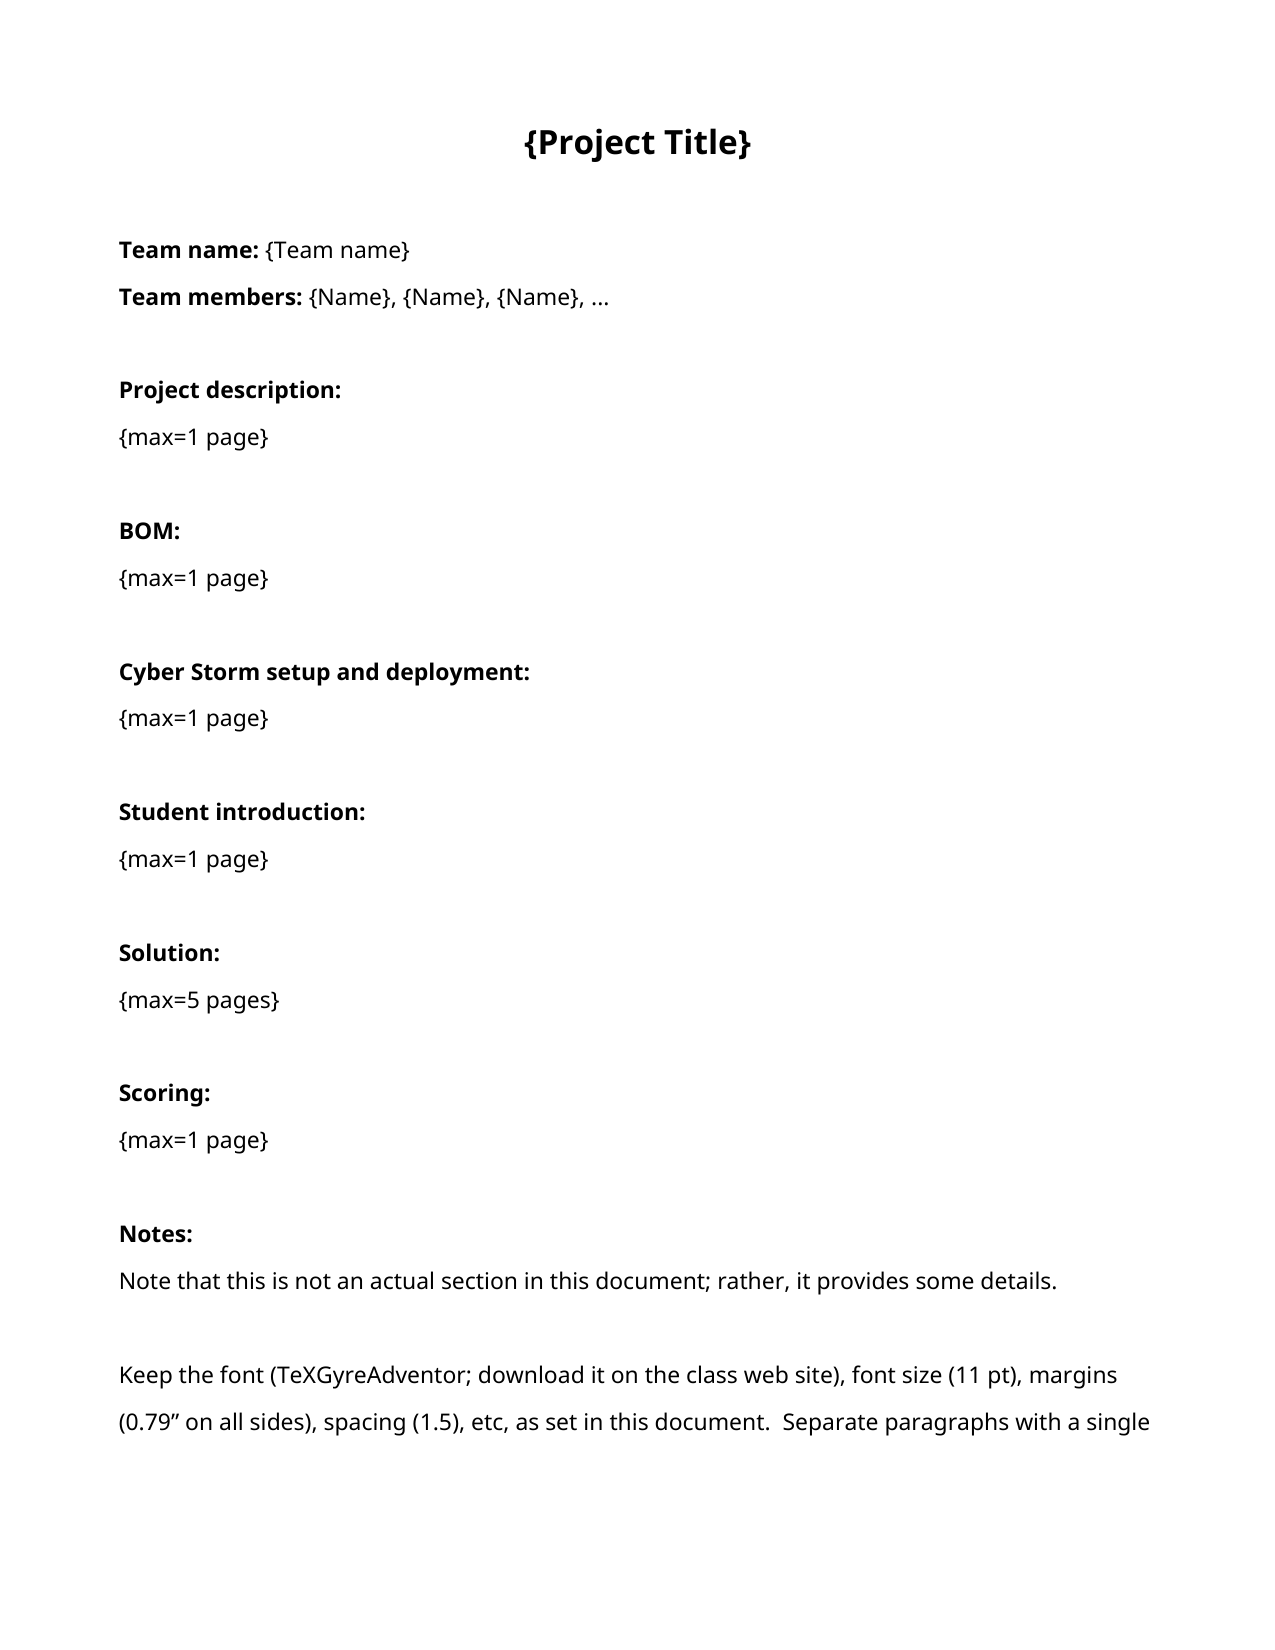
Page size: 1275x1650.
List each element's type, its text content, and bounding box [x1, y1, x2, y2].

text {max=1 page} [118, 702, 1156, 733]
text Keep the font (TeXGyreAdventor; download it on the class web site), font size (11 pt), margins (0.79” on all sides), spacing (1.5), etc, as set in this document. Separate paragraphs with a single [118, 1358, 1156, 1437]
text BOM: [118, 515, 1156, 546]
text Note that this is not an actual section in this document; rather, it provides some details. [118, 1265, 1156, 1296]
text {max=1 page} [118, 562, 1156, 593]
text {Project Title} [118, 118, 1156, 164]
text Cyber Storm setup and deployment: [118, 655, 1156, 687]
text {max=1 page} [118, 1124, 1156, 1155]
text {max=5 pages} [118, 983, 1156, 1015]
text Student introduction: [118, 796, 1156, 827]
text Solution: [118, 937, 1156, 968]
text Team members: {Name}, {Name}, {Name}, ... [118, 280, 1156, 312]
text Project description: [118, 374, 1156, 405]
text {max=1 page} [118, 421, 1156, 452]
text Scoring: [118, 1077, 1156, 1108]
text Team name: {Team name} [118, 233, 1156, 265]
text {max=1 page} [118, 843, 1156, 874]
text Notes: [118, 1218, 1156, 1249]
